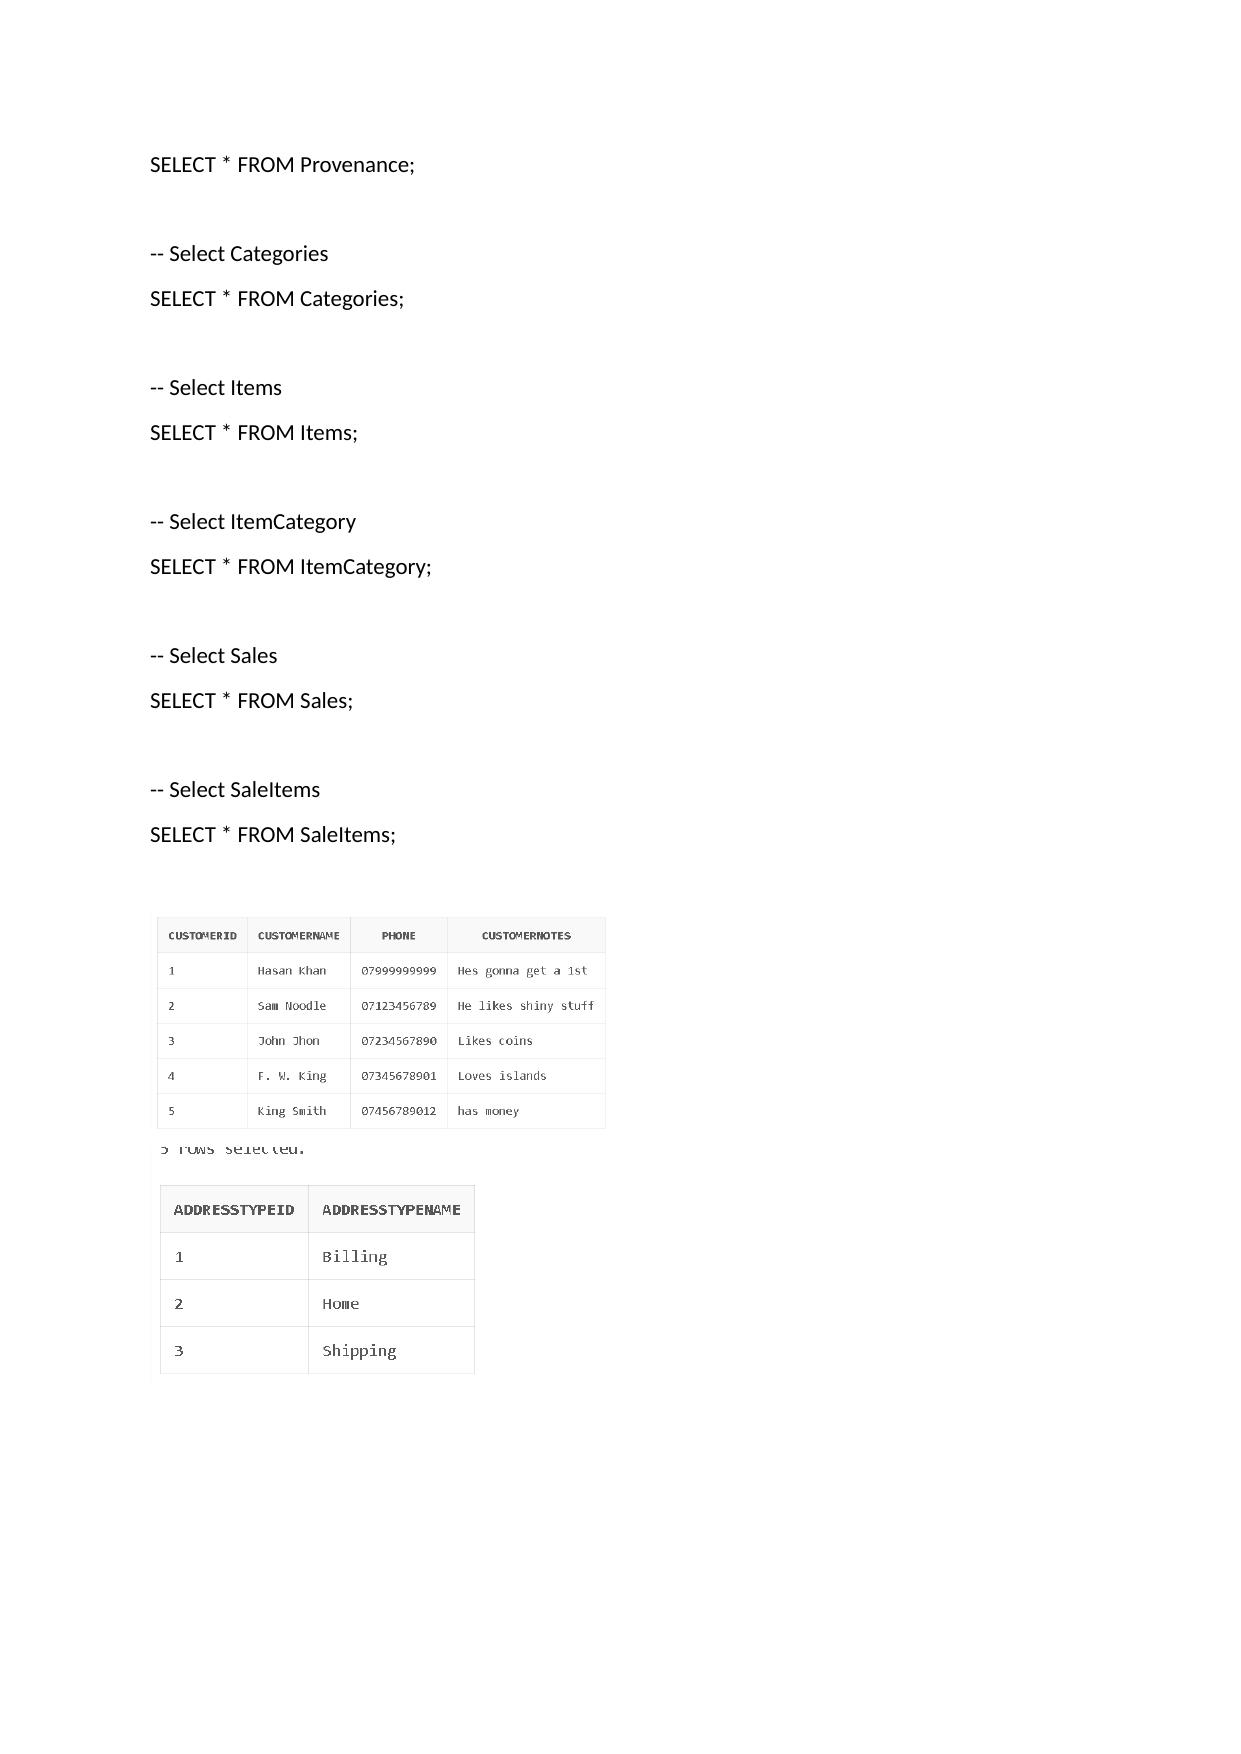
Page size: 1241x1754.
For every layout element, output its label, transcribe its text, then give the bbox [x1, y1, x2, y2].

text -- Select SaleItems [150, 776, 1090, 804]
text SELECT * FROM Categories; [150, 284, 1090, 312]
text SELECT * FROM Items; [150, 418, 1090, 446]
text -- Select Sales [150, 642, 1090, 669]
text -- Select ItemCategory [150, 507, 1090, 536]
text -- Select Categories [150, 239, 1090, 267]
text SELECT * FROM Provenance; [150, 150, 1090, 178]
text SELECT * FROM Sales; [150, 686, 1090, 714]
text SELECT * FROM SaleItems; [150, 820, 1090, 848]
text -- Select Items [150, 373, 1090, 401]
text SELECT * FROM ItemCategory; [150, 552, 1090, 580]
